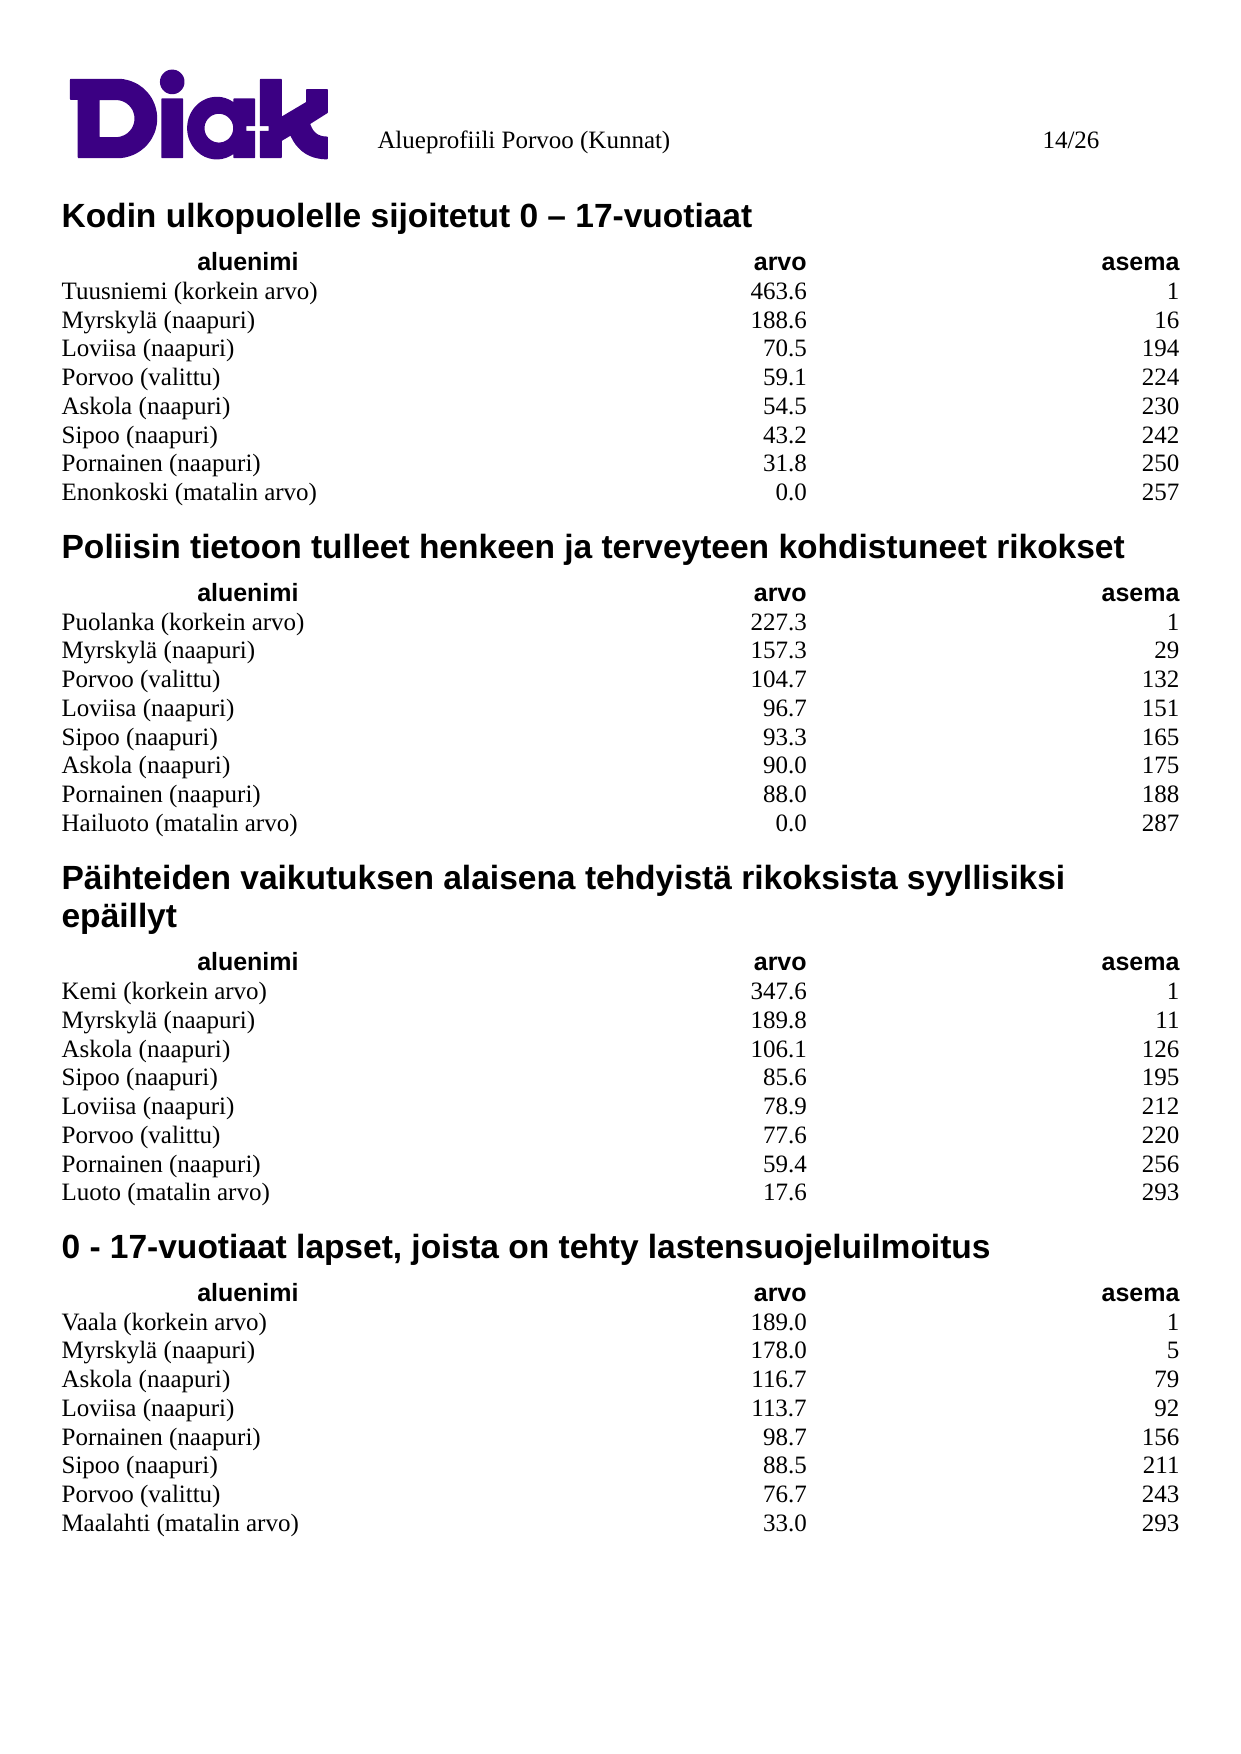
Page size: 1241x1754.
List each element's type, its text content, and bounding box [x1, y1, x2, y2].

table_cell Porvoo (valittu) [61, 664, 434, 693]
table_cell Myrskylä (naapuri) [61, 1005, 434, 1034]
table_cell Hailuoto (matalin arvo) [61, 808, 434, 837]
table_cell 165 [806, 722, 1179, 751]
subtitle 0 - 17-vuotiaat lapset, joista on tehty lastensuojeluilmoitus [61, 1227, 1179, 1266]
table_cell Myrskylä (naapuri) [61, 1336, 434, 1364]
table_cell 5 [806, 1336, 1179, 1364]
table_header asema [806, 1278, 1179, 1307]
table_cell Pornainen (naapuri) [61, 1422, 434, 1451]
table_cell 43.2 [434, 420, 806, 448]
table_cell 293 [806, 1178, 1179, 1206]
table_cell Pornainen (naapuri) [61, 779, 434, 808]
table_cell 1 [806, 607, 1179, 636]
table_cell 227.3 [434, 607, 806, 636]
table_cell 243 [806, 1479, 1179, 1508]
table_cell 188 [806, 779, 1179, 808]
table_cell 250 [806, 449, 1179, 477]
table_cell 88.5 [434, 1451, 806, 1479]
table_cell Myrskylä (naapuri) [61, 305, 434, 333]
subtitle Päihteiden vaikutuksen alaisena tehdyistä rikoksista syyllisiksi epäillyt [61, 858, 1179, 935]
table_cell 59.4 [434, 1149, 806, 1177]
table_cell 189.8 [434, 1005, 806, 1034]
table_cell Puolanka (korkein arvo) [61, 607, 434, 636]
table_cell 463.6 [434, 276, 806, 305]
table_cell 113.7 [434, 1393, 806, 1422]
table_cell Pornainen (naapuri) [61, 449, 434, 477]
table_cell 211 [806, 1451, 1179, 1479]
table_cell 29 [806, 636, 1179, 664]
subtitle Poliisin tietoon tulleet henkeen ja terveyteen kohdistuneet rikokset [61, 527, 1179, 566]
table_cell Askola (naapuri) [61, 391, 434, 420]
table_header aluenimi [61, 1278, 434, 1307]
table_cell 242 [806, 420, 1179, 448]
table_cell Askola (naapuri) [61, 751, 434, 779]
table_cell 88.0 [434, 779, 806, 808]
table_cell 132 [806, 664, 1179, 693]
subtitle Kodin ulkopuolelle sijoitetut 0 – 17-vuotiaat [61, 196, 1179, 235]
table_header aluenimi [61, 247, 434, 276]
table_cell 79 [806, 1364, 1179, 1393]
table_cell 59.1 [434, 362, 806, 391]
table_cell 1 [806, 276, 1179, 305]
table_cell 287 [806, 808, 1179, 837]
table_cell 106.1 [434, 1034, 806, 1062]
table_cell 1 [806, 976, 1179, 1005]
table_cell 33.0 [434, 1508, 806, 1537]
table_cell 230 [806, 391, 1179, 420]
table_cell Sipoo (naapuri) [61, 1451, 434, 1479]
table_cell 195 [806, 1063, 1179, 1091]
table_cell 96.7 [434, 693, 806, 722]
table_cell 11 [806, 1005, 1179, 1034]
table_cell Loviisa (naapuri) [61, 1091, 434, 1120]
table_cell 178.0 [434, 1336, 806, 1364]
table_header arvo [434, 948, 806, 976]
table_cell 189.0 [434, 1307, 806, 1336]
table_header aluenimi [61, 578, 434, 607]
table_cell Vaala (korkein arvo) [61, 1307, 434, 1336]
table_cell 78.9 [434, 1091, 806, 1120]
table_cell Askola (naapuri) [61, 1034, 434, 1062]
table_cell 194 [806, 334, 1179, 362]
table_cell Luoto (matalin arvo) [61, 1178, 434, 1206]
table_cell 293 [806, 1508, 1179, 1537]
table_cell Sipoo (naapuri) [61, 420, 434, 448]
table_cell Enonkoski (matalin arvo) [61, 477, 434, 506]
table_cell 104.7 [434, 664, 806, 693]
table_cell Loviisa (naapuri) [61, 1393, 434, 1422]
table_cell 157.3 [434, 636, 806, 664]
table_header asema [806, 247, 1179, 276]
table_cell 212 [806, 1091, 1179, 1120]
table_cell 1 [806, 1307, 1179, 1336]
table_cell Tuusniemi (korkein arvo) [61, 276, 434, 305]
table_cell 256 [806, 1149, 1179, 1177]
table_cell Porvoo (valittu) [61, 1479, 434, 1508]
table_cell 188.6 [434, 305, 806, 333]
table_cell 0.0 [434, 808, 806, 837]
table_cell 220 [806, 1120, 1179, 1149]
table_cell Myrskylä (naapuri) [61, 636, 434, 664]
table_cell 92 [806, 1393, 1179, 1422]
table_cell 90.0 [434, 751, 806, 779]
table_cell 93.3 [434, 722, 806, 751]
table_header aluenimi [61, 948, 434, 976]
table_header arvo [434, 1278, 806, 1307]
table_cell Sipoo (naapuri) [61, 722, 434, 751]
table_cell Kemi (korkein arvo) [61, 976, 434, 1005]
table_cell 116.7 [434, 1364, 806, 1393]
table_cell 151 [806, 693, 1179, 722]
table_header asema [806, 578, 1179, 607]
table_cell Pornainen (naapuri) [61, 1149, 434, 1177]
table_header asema [806, 948, 1179, 976]
table_cell Askola (naapuri) [61, 1364, 434, 1393]
table_cell 347.6 [434, 976, 806, 1005]
table_cell 126 [806, 1034, 1179, 1062]
table_cell 16 [806, 305, 1179, 333]
table_cell Maalahti (matalin arvo) [61, 1508, 434, 1537]
table_cell 257 [806, 477, 1179, 506]
table_cell 156 [806, 1422, 1179, 1451]
table_cell 77.6 [434, 1120, 806, 1149]
table_cell 76.7 [434, 1479, 806, 1508]
table_cell Porvoo (valittu) [61, 362, 434, 391]
table_cell Loviisa (naapuri) [61, 693, 434, 722]
table_cell 70.5 [434, 334, 806, 362]
table_cell 0.0 [434, 477, 806, 506]
table_cell Sipoo (naapuri) [61, 1063, 434, 1091]
table_cell Porvoo (valittu) [61, 1120, 434, 1149]
table_cell 31.8 [434, 449, 806, 477]
table_cell Loviisa (naapuri) [61, 334, 434, 362]
table_cell 175 [806, 751, 1179, 779]
table_cell 54.5 [434, 391, 806, 420]
table_cell 98.7 [434, 1422, 806, 1451]
table_cell 17.6 [434, 1178, 806, 1206]
table_cell 85.6 [434, 1063, 806, 1091]
table_header arvo [434, 578, 806, 607]
table_cell 224 [806, 362, 1179, 391]
table_header arvo [434, 247, 806, 276]
